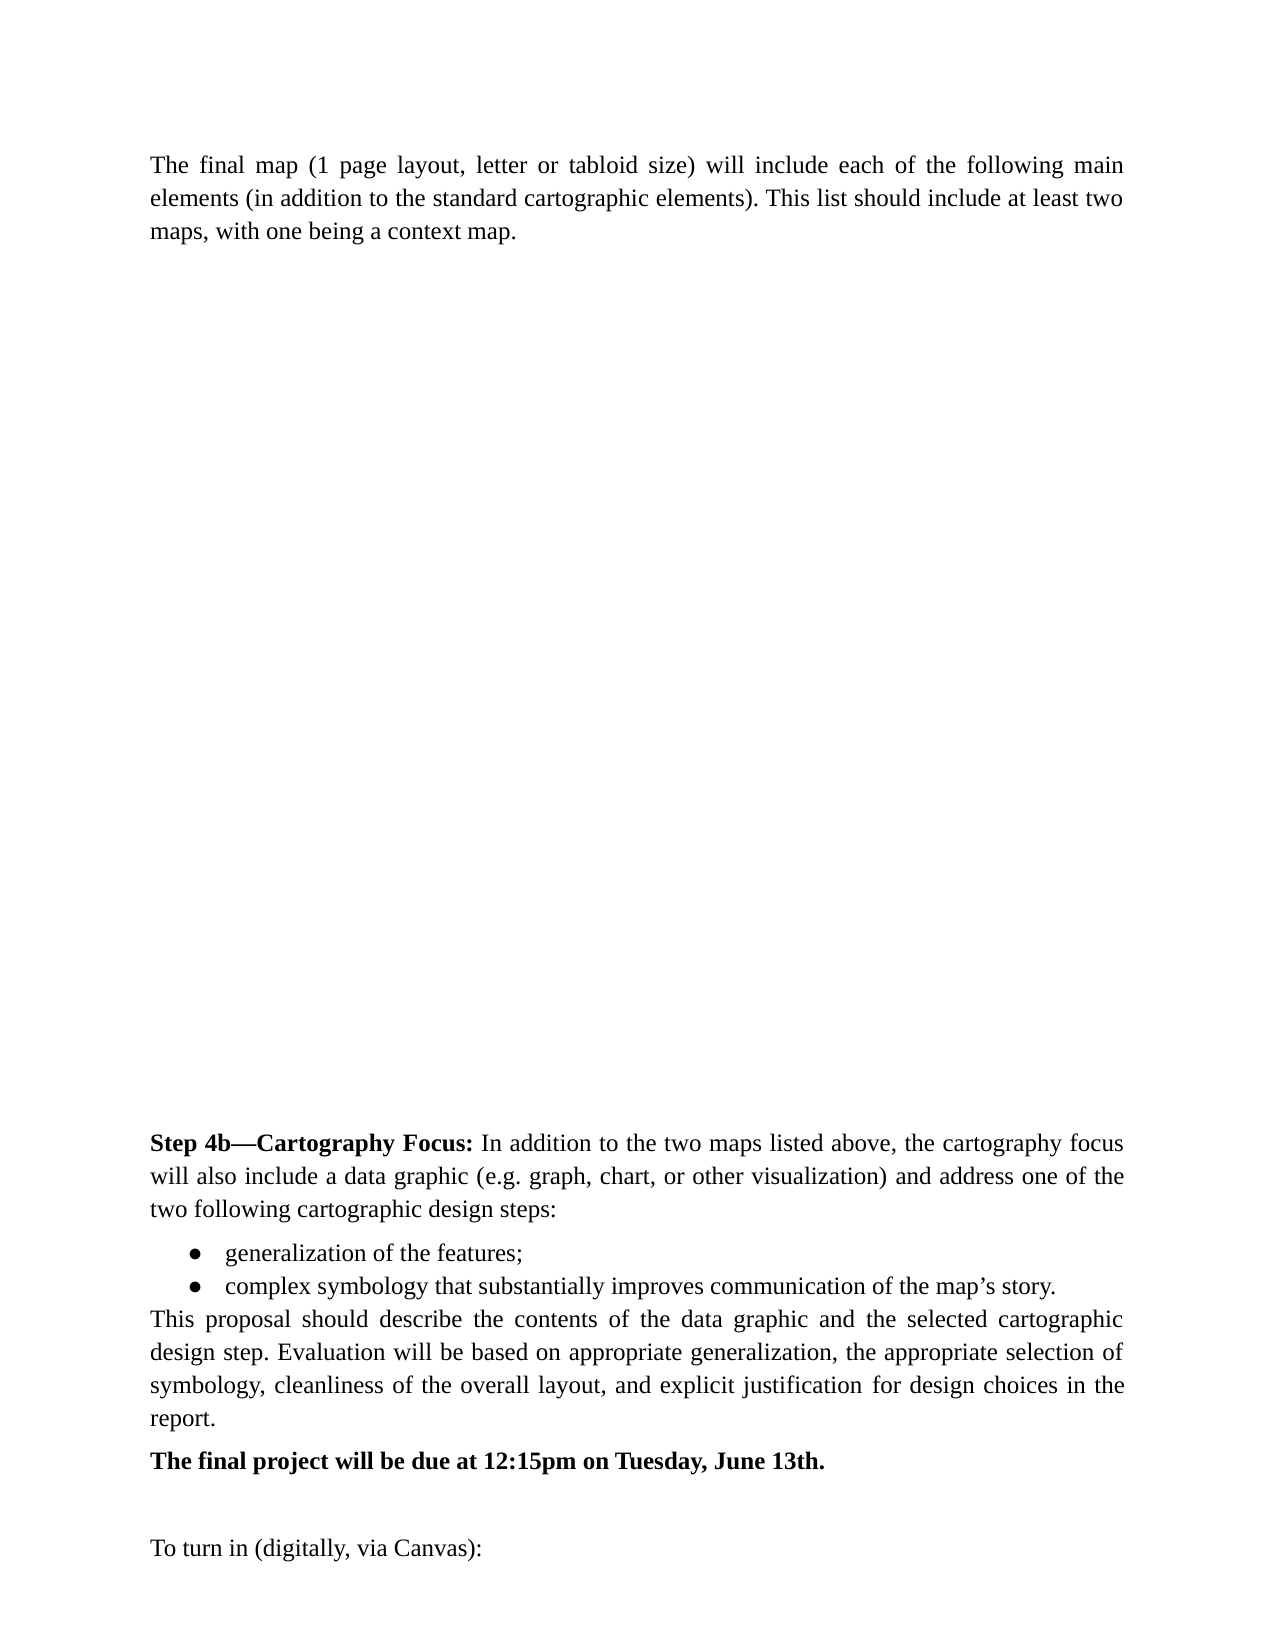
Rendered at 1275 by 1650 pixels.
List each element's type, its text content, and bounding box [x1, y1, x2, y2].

text Step 4b—Cartography Focus: In addition to the two maps listed above, the cartography focus will also include a data graphic (e.g. graph, chart, or other visualization) and address one of the two following cartographic design steps: [150, 1128, 1125, 1223]
text To turn in (digitally, via Canvas): [150, 1533, 1125, 1562]
text The final project will be due at 12:15pm on Tuesday, June 13th. [150, 1446, 1125, 1475]
list generalization of the features; [187, 1238, 1125, 1266]
text The final map (1 page layout, letter or tabloid size) will include each of the following main elements (in addition to the standard cartographic elements). This list should include at least two maps, with one being a context map. [150, 150, 1125, 245]
list complex symbology that substantially improves communication of the map’s story. [187, 1271, 1125, 1299]
text This proposal should describe the contents of the data graphic and the selected cartographic design step. Evaluation will be based on appropriate generalization, the appropriate selection of symbology, cleanliness of the overall layout, and explicit justification for design choices in the report. [150, 1304, 1125, 1432]
